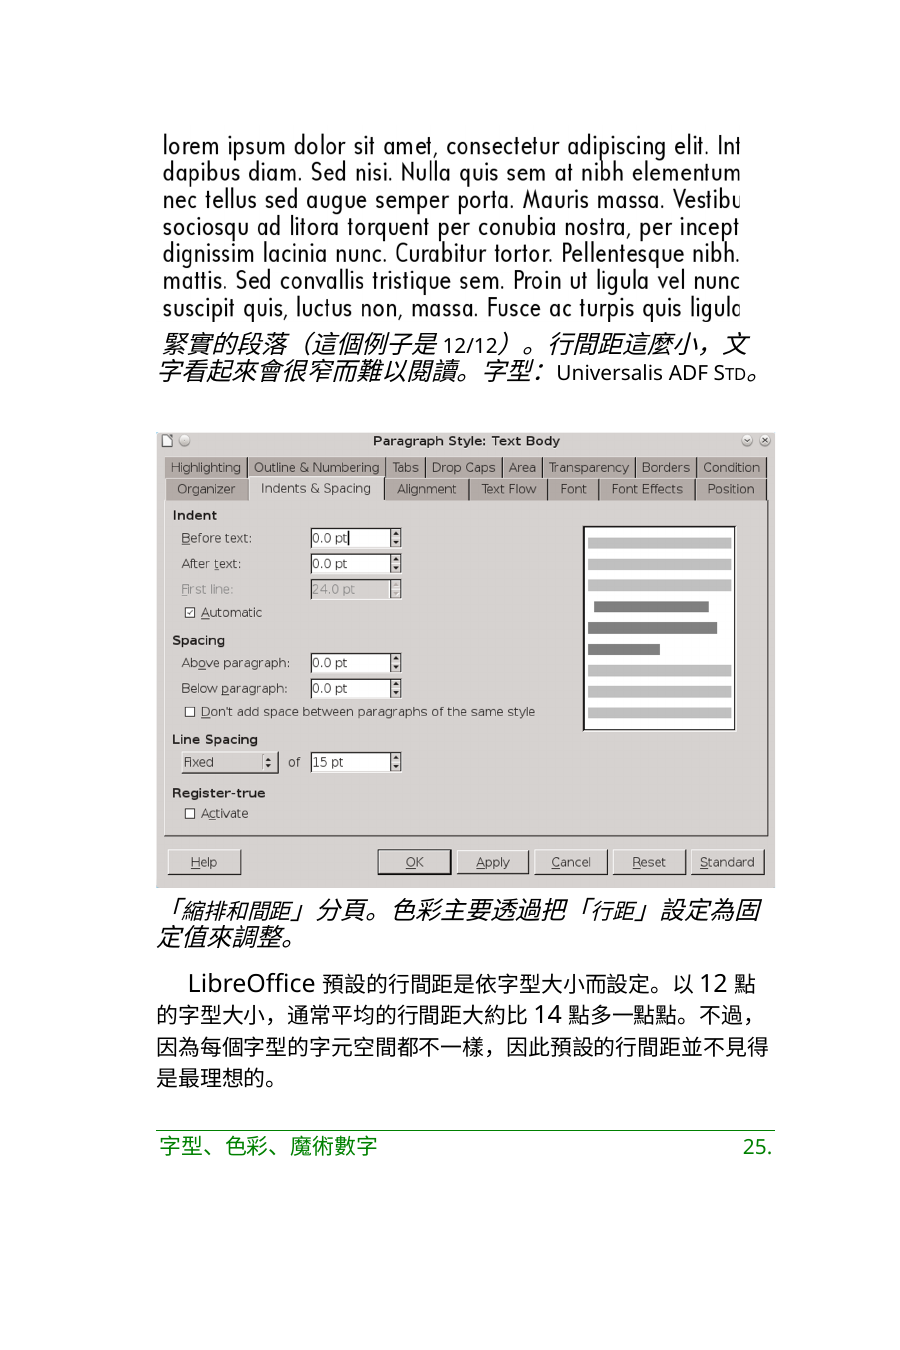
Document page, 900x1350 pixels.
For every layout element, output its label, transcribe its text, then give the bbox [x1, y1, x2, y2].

table_cell 「縮排和間距」分頁。色彩主要透過把「行距」設定為固定值來調整。 [156, 890, 775, 952]
picture [156, 432, 775, 888]
picture [156, 125, 740, 322]
text LibreOffice 預設的行間距是依字型大小而設定。以 12 點的字型大小，通常平均的行間距大約比 14 點多一點點。不過，因為每個字型的字元空間都不一樣，因此預設的行間距並不見得是最理想的。 [156, 967, 775, 1092]
table_header [156, 125, 775, 324]
table_cell 緊實的段落（這個例子是 12/12）。行間距這麼小，文字看起來會很窄而難以閱讀。字型：Universalis ADF Std。 [156, 324, 775, 386]
